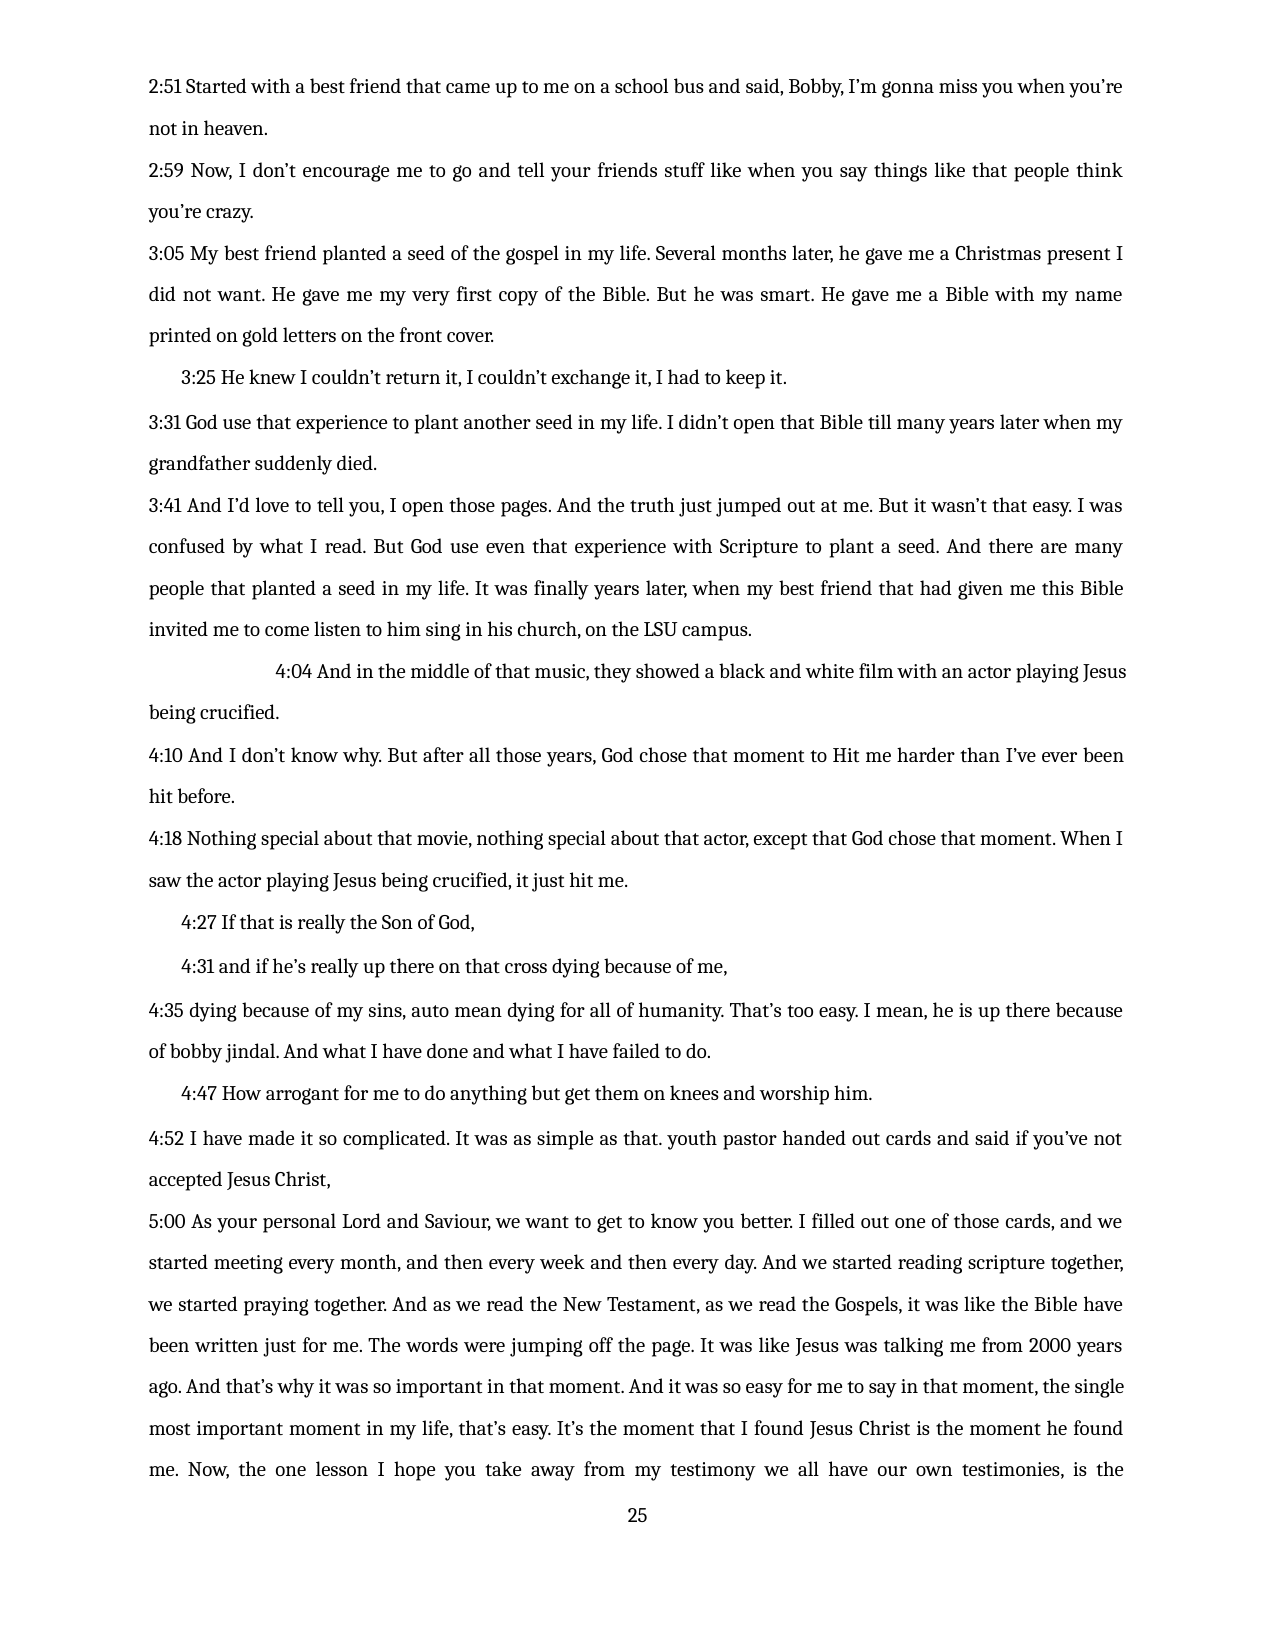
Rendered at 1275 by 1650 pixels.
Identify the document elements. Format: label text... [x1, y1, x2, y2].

text 4:47 How arrogant for me to do anything but get them on knees and worship him. [181, 1082, 1125, 1106]
text 4:10 And I don’t know why. But after all those years, God chose that moment to Hit me harder than I’ve ever been hit before. [148, 744, 1125, 809]
text 3:41 And I’d love to tell you, I open those pages. And the truth just jumped out at me. But it wasn’t that easy. I was confused by what I read. But God use even that experience with Scripture to plant a seed. And there are many people that planted a seed in my life. It was finally years later, when my best friend that had given me this Bible invited me to come listen to him sing in his church, on the LSU campus. [148, 493, 1125, 642]
text 3:25 He knew I couldn’t return it, I couldn’t exchange it, I had to keep it. [181, 366, 1125, 390]
text 2:59 Now, I don’t encourage me to go and tell your friends stuff like when you say things like that people think you’re crazy. [148, 158, 1125, 223]
text 4:04 And in the middle of that music, they showed a black and white film with an actor playing Jesus [150, 659, 1127, 683]
text 5:00 As your personal Lord and Saviour, we want to get to know you better. I filled out one of those cards, and we started meeting every month, and then every week and then every day. And we started reading scripture together, we started praying together. And as we read the New Testament, as we read the Gospels, it was like the Bible have been written just for me. The words were jumping off the page. It was like Jesus was talking me from 2000 years ago. And that’s why it was so important in that moment. And it was so easy for me to say in that moment, the single most important moment in my life, that’s easy. It’s the moment that I found Jesus Christ is the moment he found me. Now, the one lesson I hope you take away from my testimony we all have our own testimonies, is the [148, 1209, 1125, 1482]
text 4:27 If that is really the Son of God, [181, 910, 1125, 934]
text 4:52 I have made it so complicated. It was as simple as that. youth pastor handed out cards and said if you’ve not accepted Jesus Christ, [148, 1126, 1125, 1192]
text being crucified. [148, 701, 1125, 724]
text 4:18 Nothing special about that movie, nothing special about that actor, except that God chose that moment. When I saw the actor playing Jesus being crucified, it just hit me. [148, 827, 1125, 892]
text 3:05 My best friend planted a seed of the gospel in my life. Several months later, he gave me a Christmas present I did not want. He gave me my very first copy of the Bible. But he was smart. He gave me a Bible with my name printed on gold letters on the front cover. [148, 241, 1125, 348]
text 3:31 God use that experience to plant another seed in my life. I didn’t open that Bible till many years later when my grandfather suddenly died. [148, 410, 1125, 476]
text 4:31 and if he’s really up there on that cross dying because of me, [181, 954, 1125, 978]
text 4:35 dying because of my sins, auto mean dying for all of humanity. That’s too easy. I mean, he is up there because of bobby jindal. And what I have done and what I have failed to do. [148, 999, 1125, 1064]
text 2:51 Started with a best friend that came up to me on a school bus and said, Bobby, I’m gonna miss you when you’re not in heaven. [148, 75, 1125, 140]
